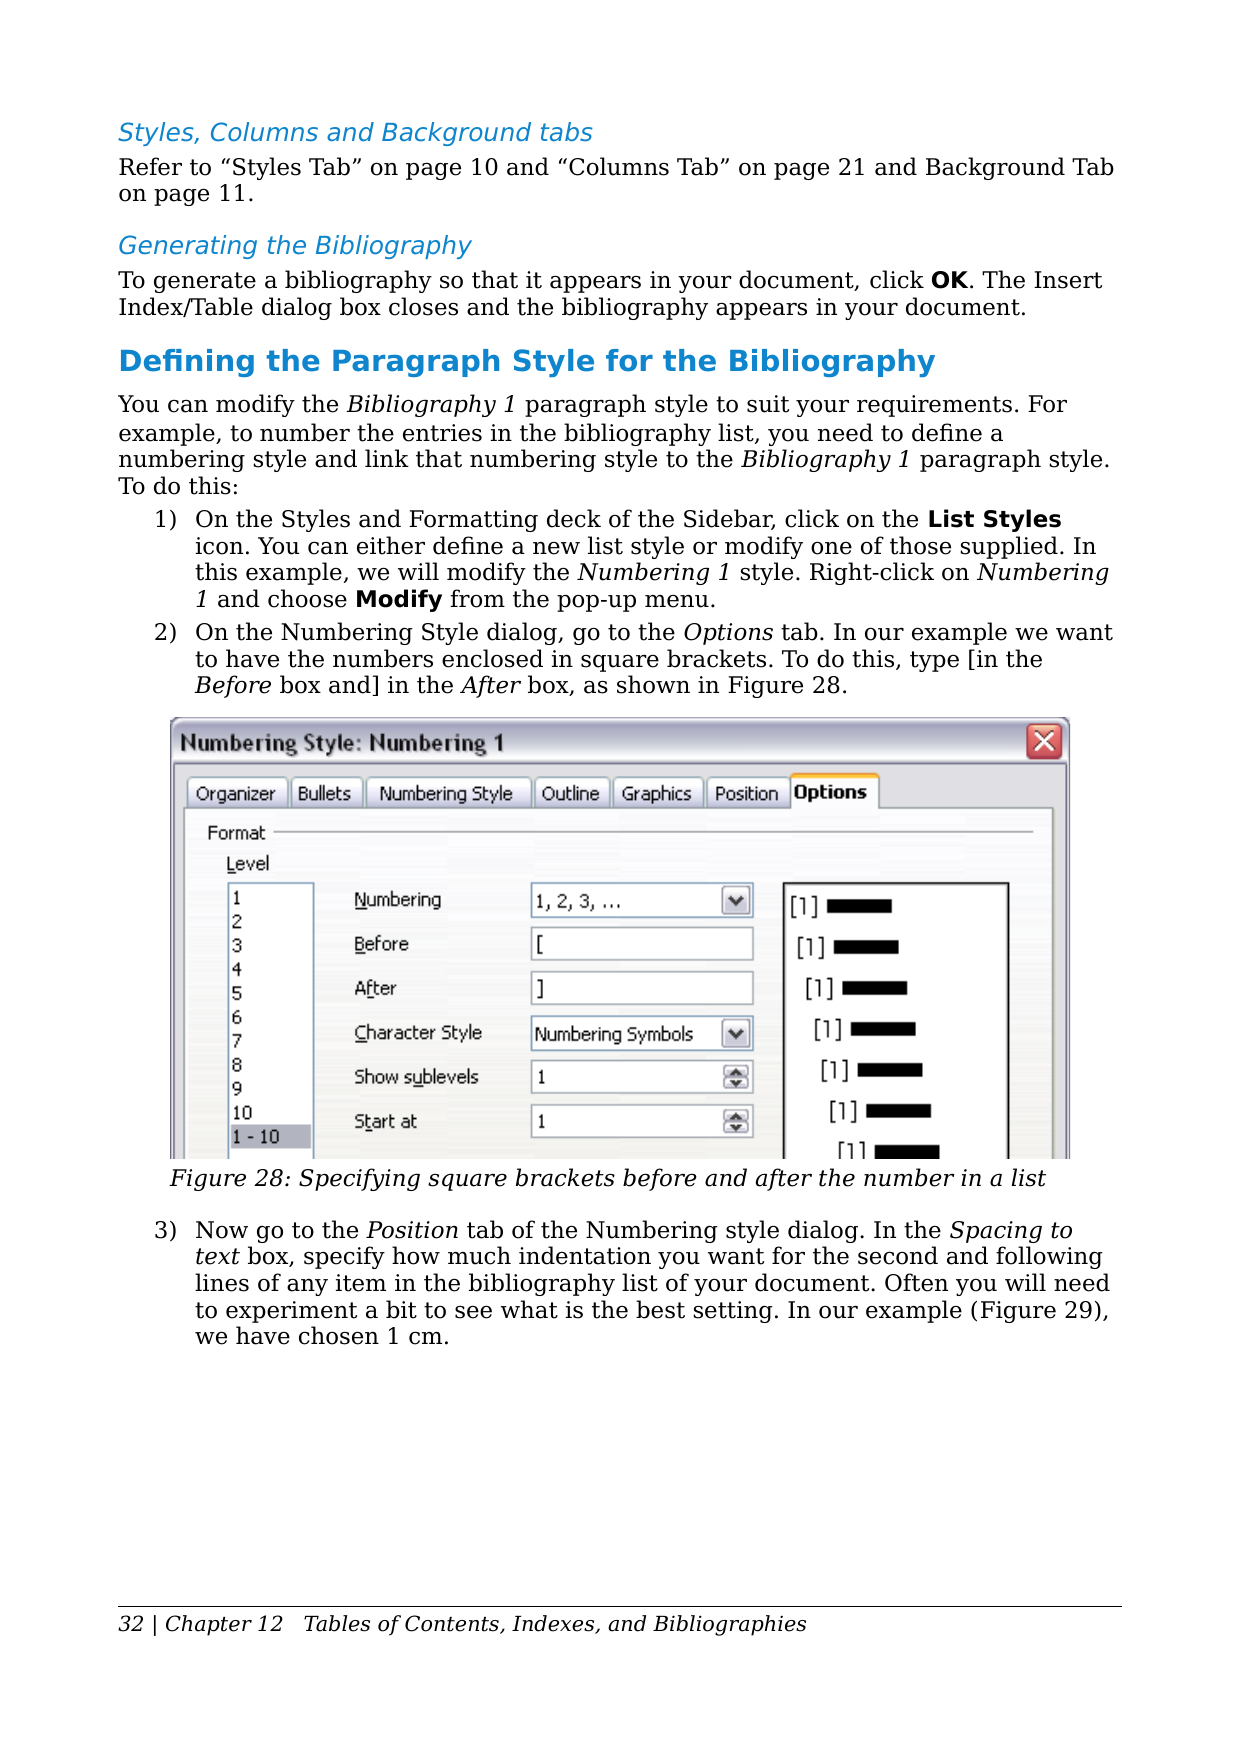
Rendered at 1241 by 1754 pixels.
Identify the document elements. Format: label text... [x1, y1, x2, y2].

list On the Numbering Style dialog, go to the Options tab. In our example we want to have the numbers enclosed in square brackets. To do this, type [in the Before box and] in the After box, as shown in Figure 28. [177, 619, 1122, 699]
text Refer to “Styles Tab” on page 10 and “Columns Tab” on page 21 and Background Tab on page 11. [118, 154, 1122, 207]
picture [170, 717, 1071, 1159]
text Figure 28: Specifying square brackets before and after the number in a list [170, 1165, 1070, 1192]
text To generate a bibliography so that it appears in your document, click OK. The Insert Index/Table dialog box closes and the bibliography appears in your document. [118, 267, 1122, 320]
subtitle Defining the Paragraph Style for the Bibliography [118, 344, 1122, 378]
list On the Styles and Formatting deck of the Sidebar, click on the List Styles icon. You can either define a new list style or modify one of those supplied. In this example, we will modify the Numbering 1 style. Right-click on Numbering 1 and choose Modify from the pop-up menu. [177, 506, 1122, 613]
subtitle Generating the Bibliography [118, 231, 1122, 261]
list Now go to the Position tab of the Numbering style dialog. In the Spacing to text box, specify how much indentation you want for the second and following lines of any item in the bibliography list of your document. Often you will need to experiment a bit to see what is the best setting. In our example (Figure 29), we have chosen 1 cm. [177, 1217, 1122, 1350]
list You can modify the Bibliography 1 paragraph style to suit your requirements. For example, to number the entries in the bibliography list, you need to define a numbering style and link that numbering style to the Bibliography 1 paragraph style. To do this: [118, 391, 1122, 500]
subtitle Styles, Columns and Background tabs [118, 118, 1122, 147]
